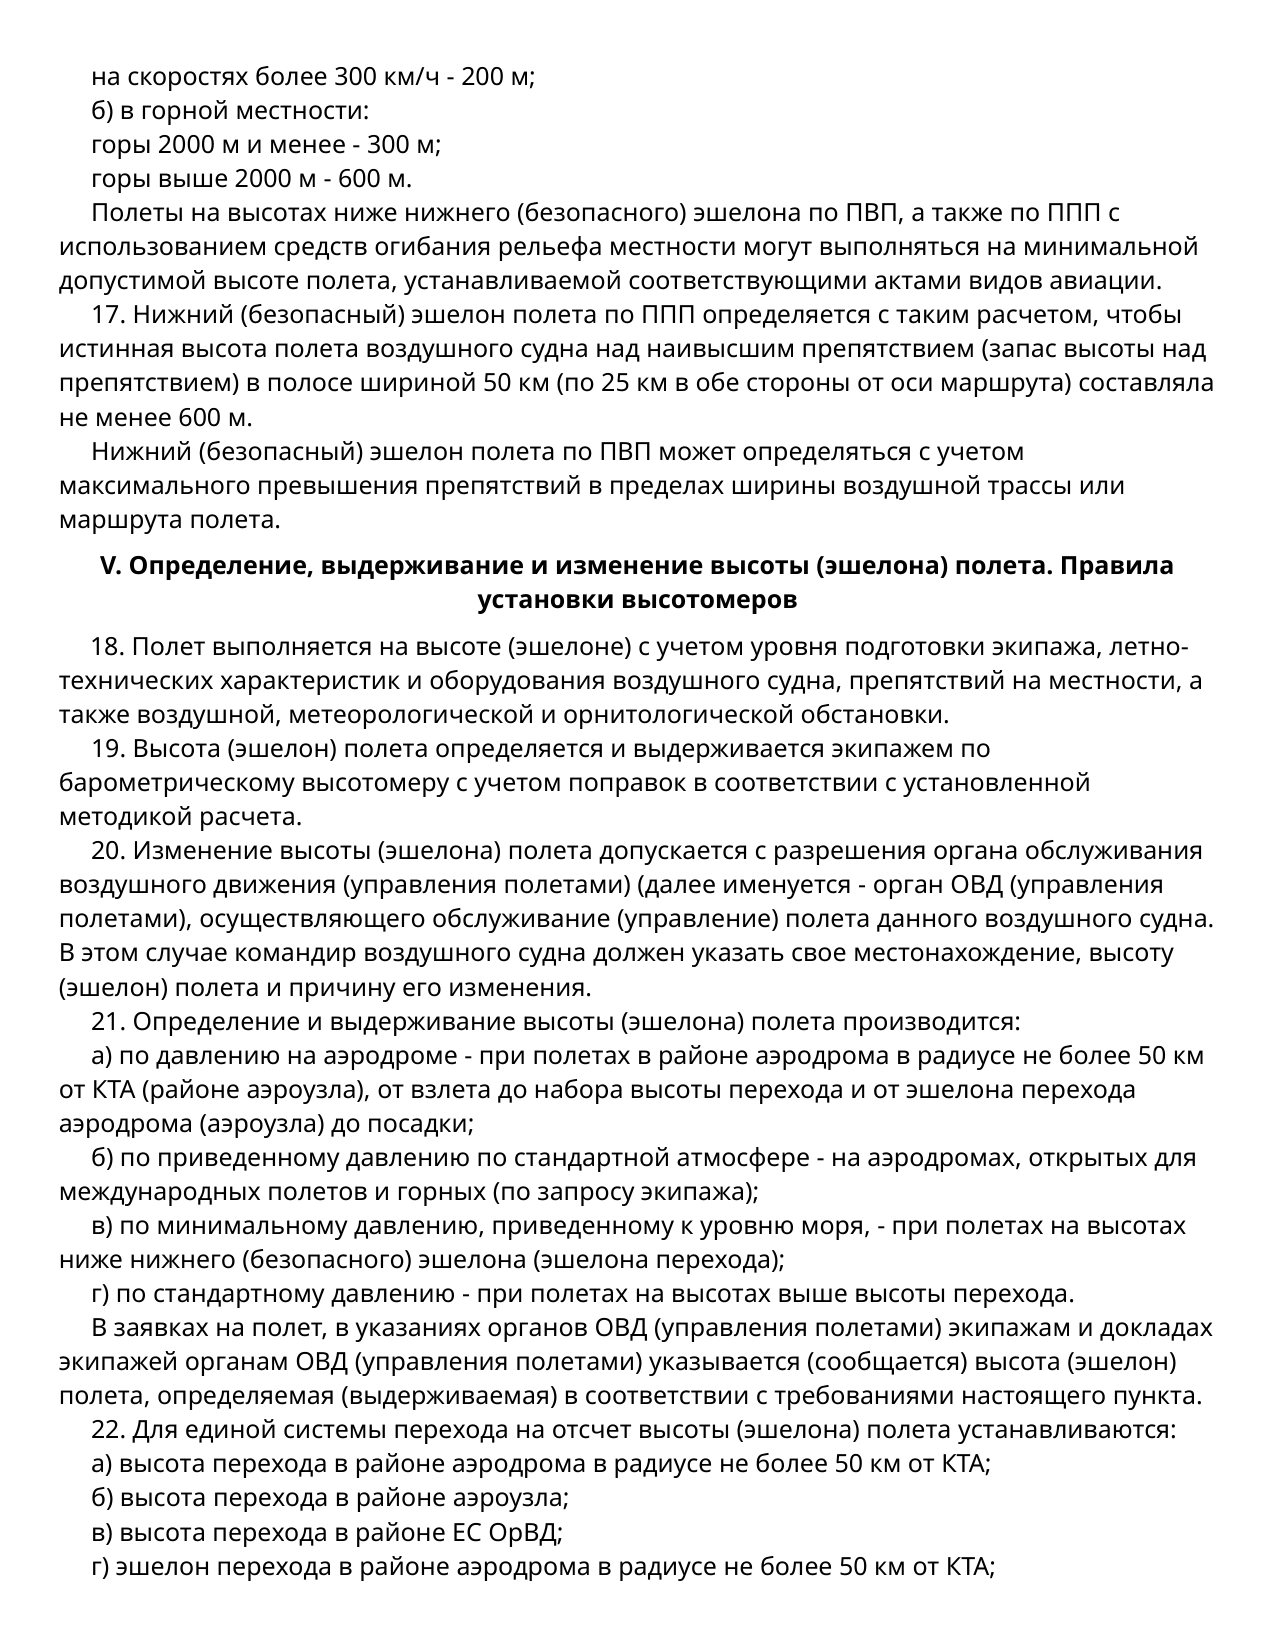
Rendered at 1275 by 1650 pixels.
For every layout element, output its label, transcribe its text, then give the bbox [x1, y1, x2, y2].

text V. Определение, выдерживание и изменение высоты (эшелона) полета. Правила установки высотомеров [58, 548, 1216, 616]
text 18. Полет выполняется на высоте (эшелоне) с учетом уровня подготовки экипажа, летно-технических характеристик и оборудования воздушного судна, препятствий на местности, а также воздушной, метеорологической и орнитологической обстановки. 19. Высота (эшелон) полета определяется и выдерживается экипажем по барометрическому высотомеру с учетом поправок в соответствии с установленной методикой расчета. 20. Изменение высоты (эшелона) полета допускается с разрешения органа обслуживания воздушного движения (управления полетами) (далее именуется - орган ОВД (управления полетами), осуществляющего обслуживание (управление) полета данного воздушного судна. В этом случае командир воздушного судна должен указать свое местонахождение, высоту (эшелон) полета и причину его изменения. 21. Определение и выдерживание высоты (эшелона) полета производится: а) по давлению на аэродроме - при полетах в районе аэродрома в радиусе не более 50 км от КТА (районе аэроузла), от взлета до набора высоты перехода и от эшелона перехода аэродрома (аэроузла) до посадки; б) по приведенному давлению по стандартной атмосфере - на аэродромах, открытых для международных полетов и горных (по запросу экипажа); в) по минимальному давлению, приведенному к уровню моря, - при полетах на высотах ниже нижнего (безопасного) эшелона (эшелона перехода); г) по стандартному давлению - при полетах на высотах выше высоты перехода. В заявках на полет, в указаниях органов ОВД (управления полетами) экипажам и докладах экипажей органам ОВД (управления полетами) указывается (сообщается) высота (эшелон) полета, определяемая (выдерживаемая) в соответствии с требованиями настоящего пункта. 22. Для единой системы перехода на отсчет высоты (эшелона) полета устанавливаются: а) высота перехода в районе аэродрома в радиусе не более 50 км от КТА; б) высота перехода в районе аэроузла; в) высота перехода в районе ЕС ОрВД; г) эшелон перехода в районе аэродрома в радиусе не более 50 км от КТА; [58, 628, 1216, 1582]
text на скоростях более 300 км/ч - 200 м; б) в горной местности: горы 2000 м и менее - 300 м; горы выше 2000 м - 600 м. Полеты на высотах ниже нижнего (безопасного) эшелона по ПВП, а также по ППП с использованием средств огибания рельефа местности могут выполняться на минимальной допустимой высоте полета, устанавливаемой соответствующими актами видов авиации. 17. Нижний (безопасный) эшелон полета по ППП определяется с таким расчетом, чтобы истинная высота полета воздушного судна над наивысшим препятствием (запас высоты над препятствием) в полосе шириной 50 км (по 25 км в обе стороны от оси маршрута) составляла не менее 600 м. Нижний (безопасный) эшелон полета по ПВП может определяться с учетом максимального превышения препятствий в пределах ширины воздушной трассы или маршрута полета. [58, 58, 1216, 535]
